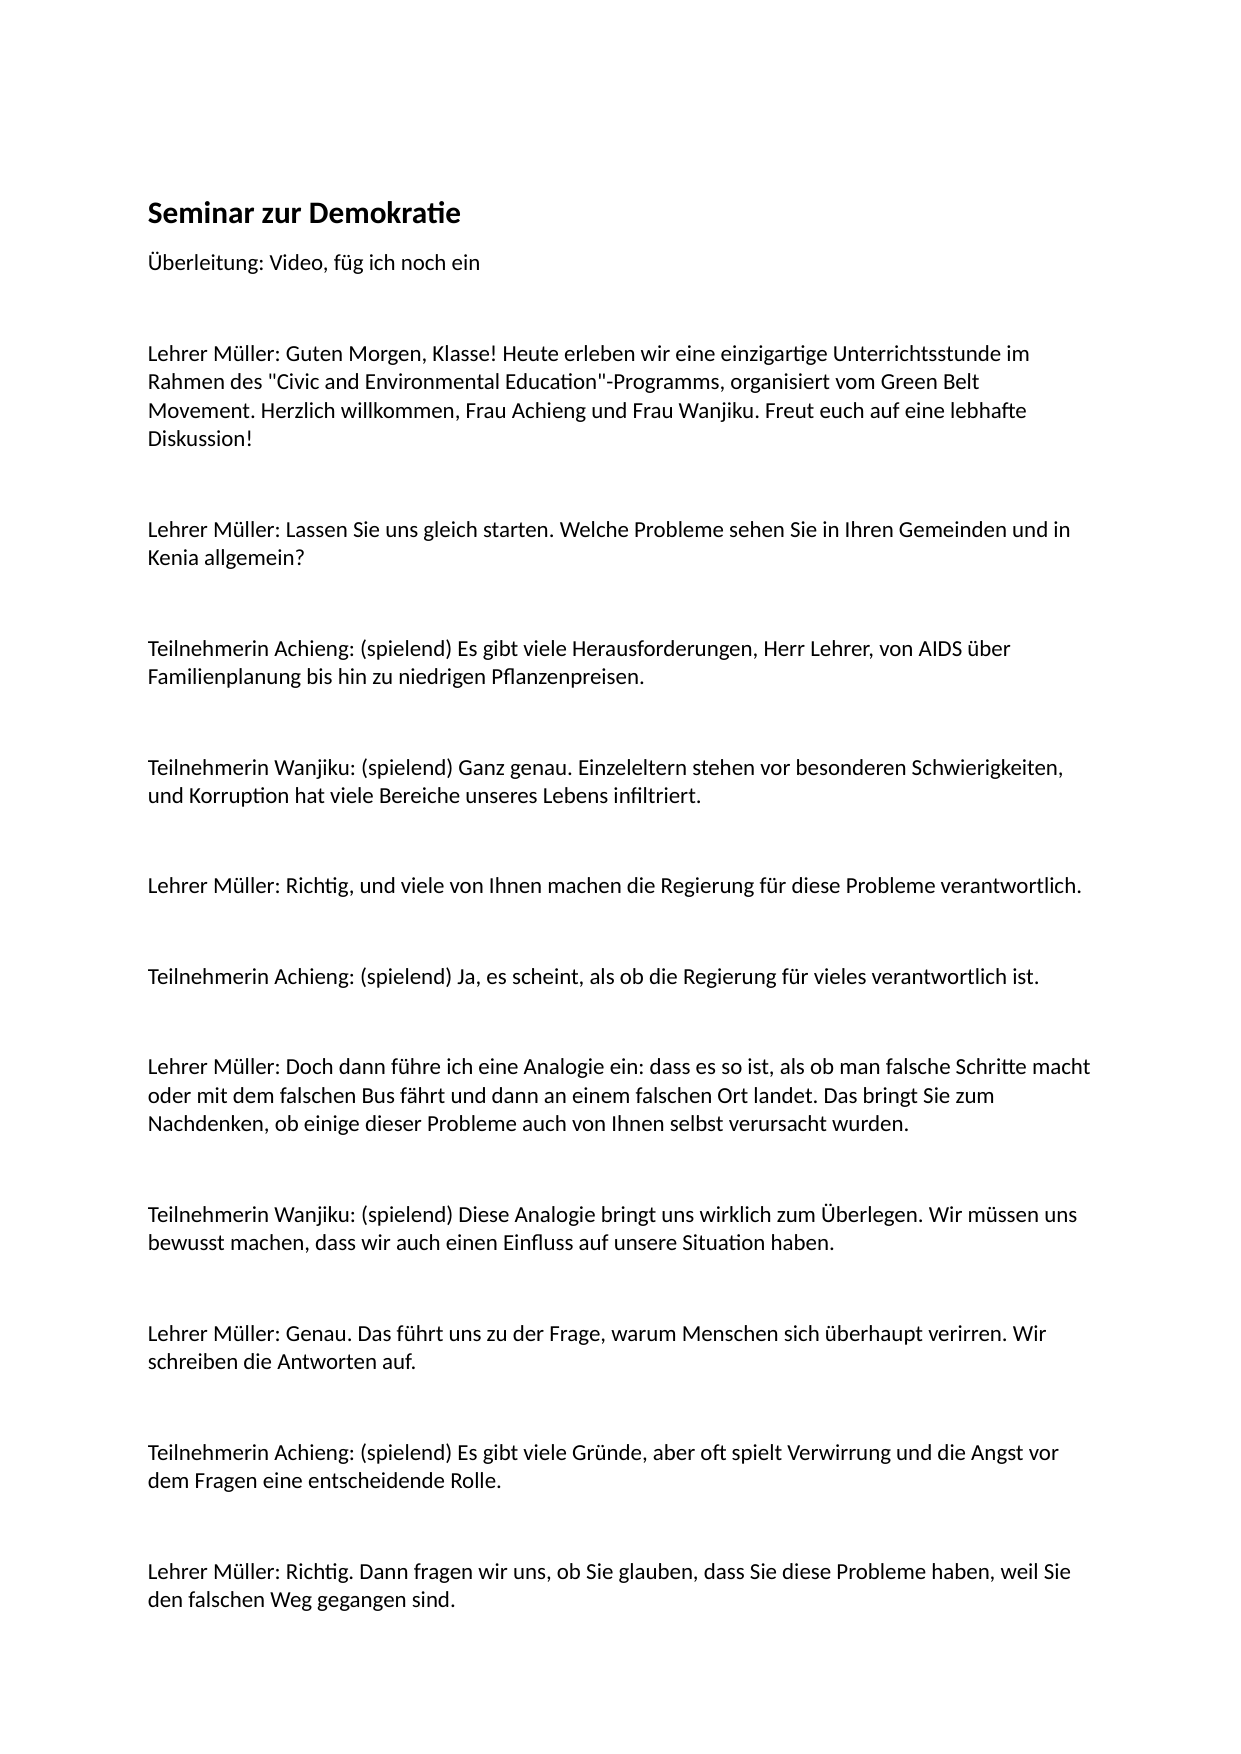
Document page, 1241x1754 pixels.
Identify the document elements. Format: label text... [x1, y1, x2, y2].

text Teilnehmerin Wanjiku: (spielend) Diese Analogie bringt uns wirklich zum Überlegen. Wir müssen uns bewusst machen, dass wir auch einen Einfluss auf unsere Situation haben. [148, 1200, 1093, 1257]
text Teilnehmerin Wanjiku: (spielend) Ganz genau. Einzeleltern stehen vor besonderen Schwierigkeiten, und Korruption hat viele Bereiche unseres Lebens infiltriert. [148, 753, 1093, 809]
text Teilnehmerin Achieng: (spielend) Es gibt viele Herausforderungen, Herr Lehrer, von AIDS über Familienplanung bis hin zu niedrigen Pflanzenpreisen. [148, 634, 1093, 690]
text Teilnehmerin Achieng: (spielend) Es gibt viele Gründe, aber oft spielt Verwirrung und die Angst vor dem Fragen eine entscheidende Rolle. [148, 1438, 1093, 1494]
text Lehrer Müller: Lassen Sie uns gleich starten. Welche Probleme sehen Sie in Ihren Gemeinden und in Kenia allgemein? [148, 515, 1093, 571]
text Lehrer Müller: Genau. Das führt uns zu der Frage, warum Menschen sich überhaupt verirren. Wir schreiben die Antworten auf. [148, 1319, 1093, 1376]
text Überleitung: Video, füg ich noch ein [148, 248, 1093, 276]
text Lehrer Müller: Richtig, und viele von Ihnen machen die Regierung für diese Probleme verantwortlich. [148, 872, 1093, 900]
text Lehrer Müller: Richtig. Dann fragen wir uns, ob Sie glauben, dass Sie diese Probleme haben, weil Sie den falschen Weg gegangen sind. [148, 1557, 1093, 1613]
text Seminar zur Demokratie [148, 193, 1093, 231]
text Teilnehmerin Achieng: (spielend) Ja, es scheint, als ob die Regierung für vieles verantwortlich ist. [148, 962, 1093, 990]
text Lehrer Müller: Guten Morgen, Klasse! Heute erleben wir eine einzigartige Unterrichtsstunde im Rahmen des "Civic and Environmental Education"-Programms, organisiert vom Green Belt Movement. Herzlich willkommen, Frau Achieng und Frau Wanjiku. Freut euch auf eine lebhafte Diskussion! [148, 339, 1093, 452]
text Lehrer Müller: Doch dann führe ich eine Analogie ein: dass es so ist, als ob man falsche Schritte macht oder mit dem falschen Bus fährt und dann an einem falschen Ort landet. Das bringt Sie zum Nachdenken, ob einige dieser Probleme auch von Ihnen selbst verursacht wurden. [148, 1052, 1093, 1138]
